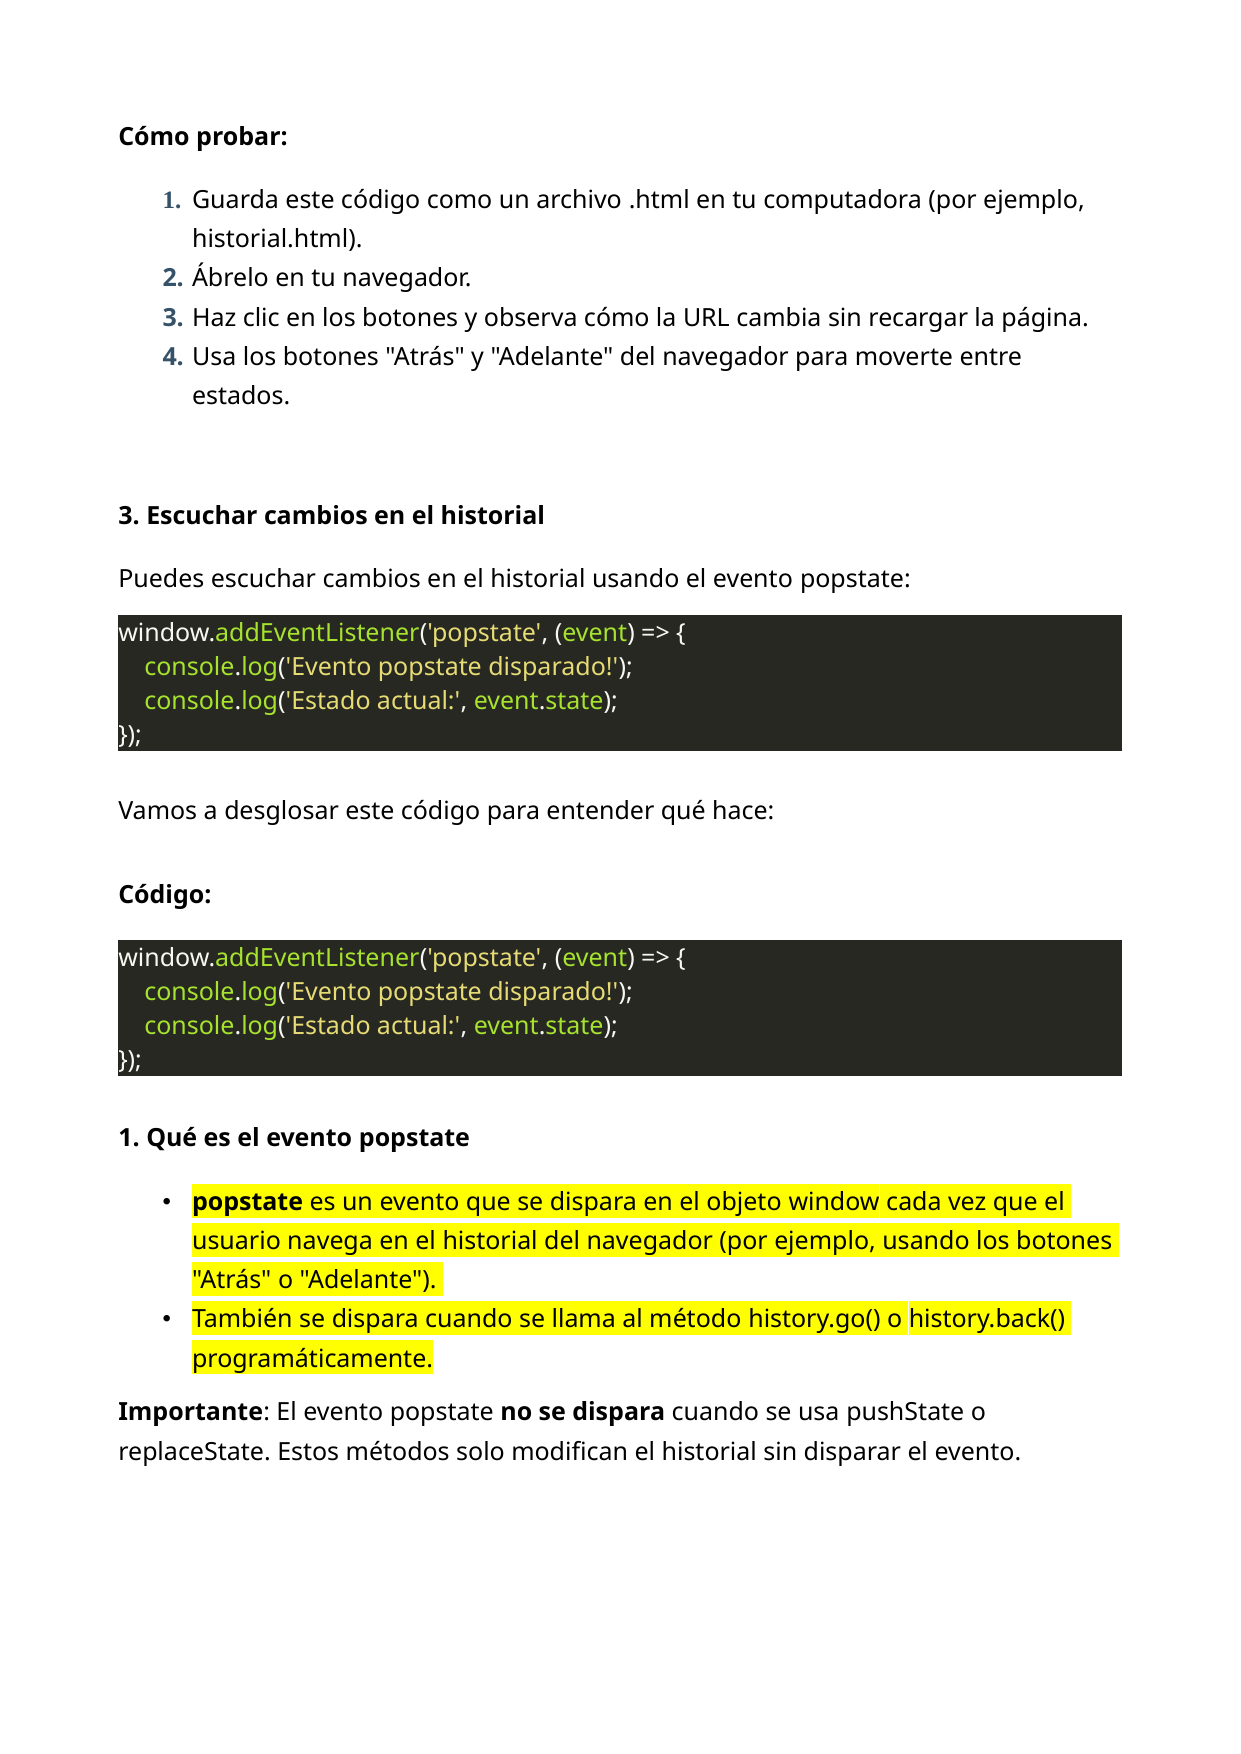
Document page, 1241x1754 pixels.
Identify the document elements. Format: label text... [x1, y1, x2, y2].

list Guarda este código como un archivo .html en tu computadora (por ejemplo, historial.html). [162, 182, 1122, 255]
list Haz clic en los botones y observa cómo la URL cambia sin recargar la página. [162, 299, 1122, 333]
list También se dispara cuando se llama al método history.go() o history.back() programáticamente. [162, 1301, 1122, 1374]
list Usa los botones "Atrás" y "Adelante" del navegador para moverte entre estados. [162, 338, 1122, 412]
text window.addEventListener('popstate', (event) => { [118, 940, 1122, 974]
text console.log('Evento popstate disparado!'); [118, 649, 1122, 683]
subtitle Cómo probar: [118, 118, 1122, 152]
list Ábrelo en tu navegador. [162, 260, 1122, 294]
subtitle Código: [118, 876, 1122, 910]
subtitle 3. Escuchar cambios en el historial [118, 497, 1122, 532]
list popstate es un evento que se dispara en el objeto window cada vez que el usuario navega en el historial del navegador (por ejemplo, usando los botones "Atrás" o "Adelante"). [162, 1184, 1122, 1296]
text Vamos a desglosar este código para entender qué hace: [118, 793, 1122, 827]
text window.addEventListener('popstate', (event) => { [118, 615, 1122, 649]
text }); [118, 1042, 1122, 1076]
subtitle 1. Qué es el evento popstate [118, 1120, 1122, 1154]
text console.log('Evento popstate disparado!'); [118, 974, 1122, 1008]
text console.log('Estado actual:', event.state); [118, 1008, 1122, 1042]
text Puedes escuchar cambios en el historial usando el evento popstate: [118, 561, 1122, 595]
text Importante: El evento popstate no se dispara cuando se usa pushState o replaceState. Estos métodos solo modifican el historial sin disparar el evento. [118, 1394, 1122, 1467]
text }); [118, 717, 1122, 751]
text console.log('Estado actual:', event.state); [118, 683, 1122, 717]
